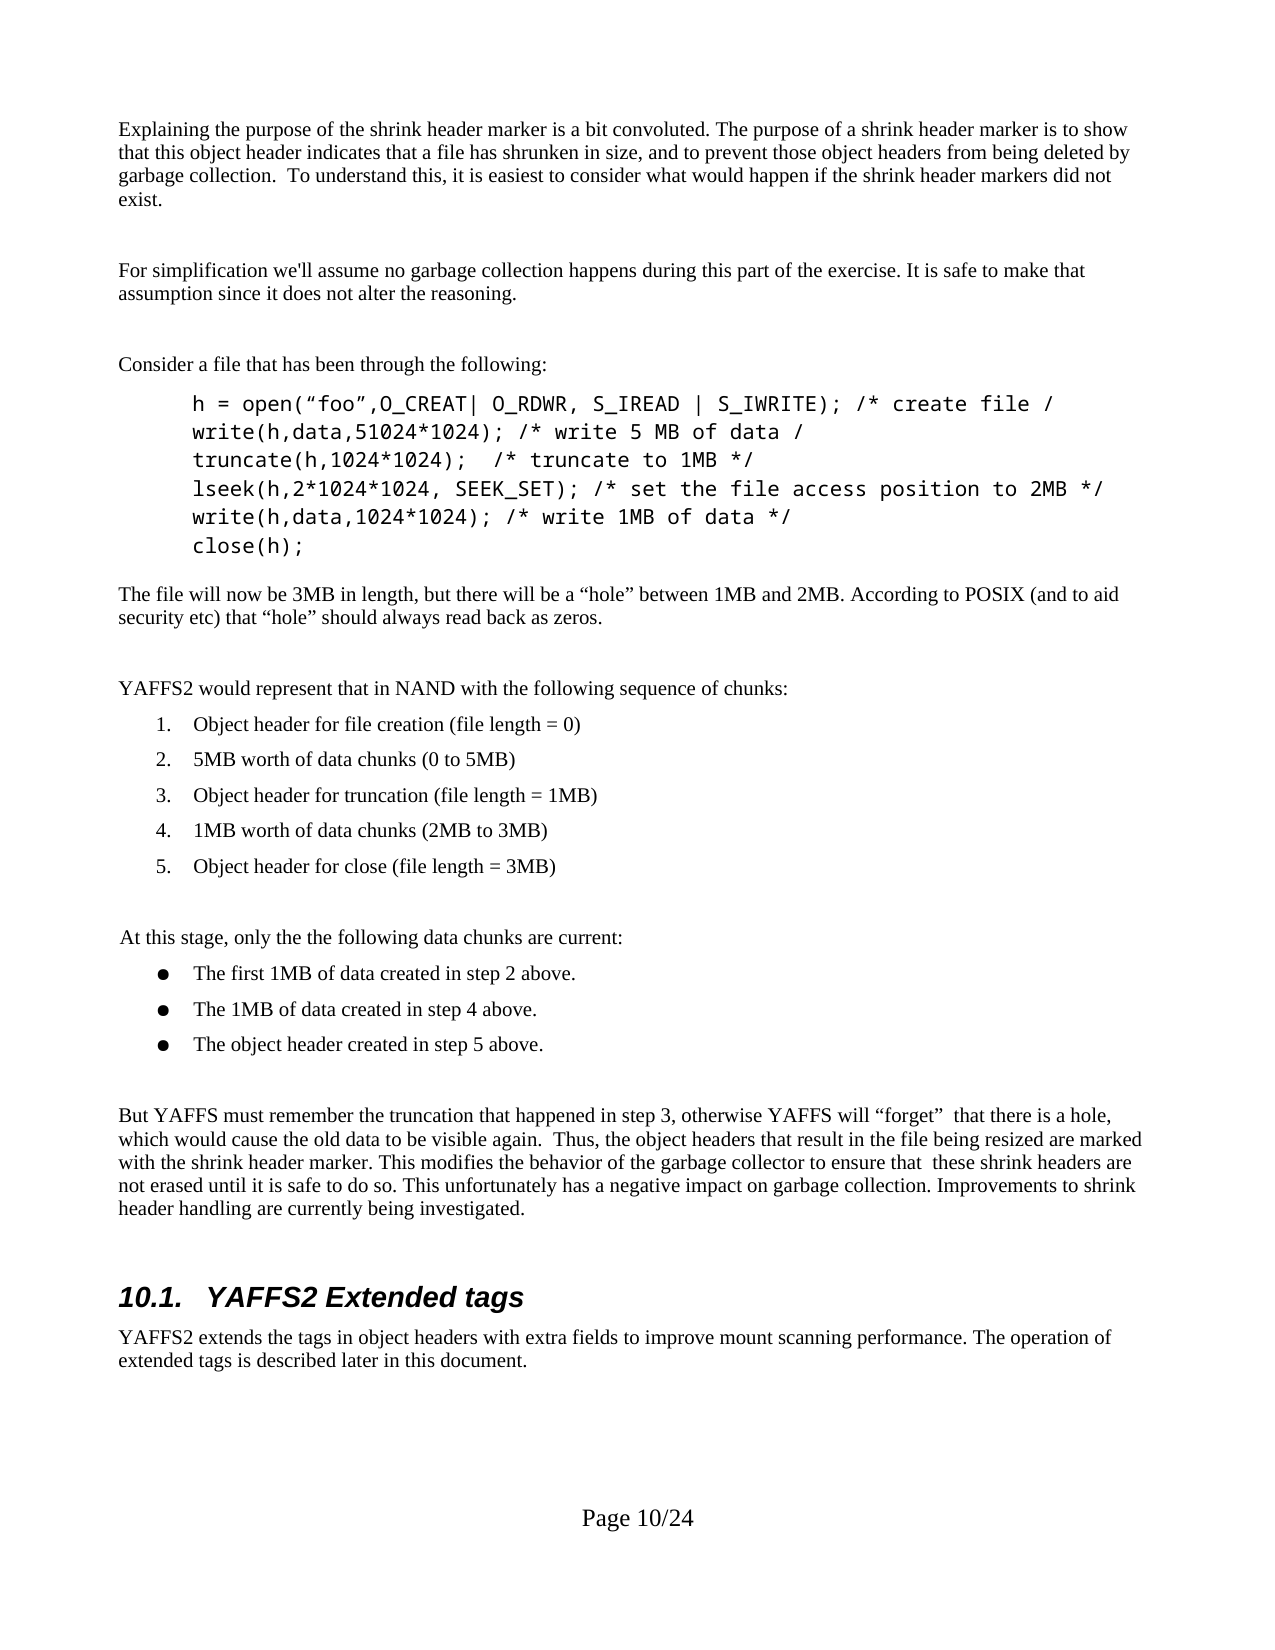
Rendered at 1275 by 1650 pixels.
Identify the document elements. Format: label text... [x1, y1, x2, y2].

list 5MB worth of data chunks (0 to 5MB) [156, 748, 1157, 771]
list Object header for close (file length = 3MB) [156, 855, 1157, 878]
list The object header created in step 5 above. [156, 1033, 1157, 1056]
list Object header for truncation (file length = 1MB) [156, 784, 1157, 807]
list 1MB worth of data chunks (2MB to 3MB) [156, 819, 1157, 842]
text But YAFFS must remember the truncation that happened in step 3, otherwise YAFFS will “forget” that there is a hole, which would cause the old data to be visible again. Thus, the object headers that result in the file being resized are marked with the shrink header marker. This modifies the behavior of the garbage collector to ensure that these shrink headers are not erased until it is safe to do so. This unfortunately has a negative impact on garbage collection. Improvements to shrink header handling are currently being investigated. [118, 1104, 1157, 1220]
list At this stage, only the the following data chunks are current: [82, 926, 1157, 949]
text For simplification we'll assume no garbage collection happens during this part of the exercise. It is safe to make that assumption since it does not alter the reasoning. [118, 259, 1157, 305]
list The 1MB of data created in step 4 above. [156, 997, 1157, 1021]
list Object header for file creation (file length = 0) [156, 712, 1157, 736]
text Consider a file that has been through the following: [118, 353, 1157, 376]
list The first 1MB of data created in step 2 above. [156, 962, 1157, 985]
text Explaining the purpose of the shrink header marker is a bit convoluted. The purpose of a shrink header marker is to show that this object header indicates that a file has shrunken in size, and to prevent those object headers from being deleted by garbage collection. To understand this, it is easiest to consider what would happen if the shrink header markers did not exist. [118, 118, 1157, 211]
subtitle YAFFS2 Extended tags [118, 1281, 1157, 1313]
text h = open(“foo”,O_CREAT| O_RDWR, S_IREAD | S_IWRITE); /* create file / write(h,data,51024*1024); /* write 5 MB of data / truncate(h,1024*1024); /* truncate to 1MB */ lseek(h,2*1024*1024, SEEK_SET); /* set the file access position to 2MB */ write(h,data,1024*1024); /* write 1MB of data */ close(h); [192, 389, 1157, 559]
text The file will now be 3MB in length, but there will be a “hole” between 1MB and 2MB. According to POSIX (and to aid security etc) that “hole” should always read back as zeros. [118, 582, 1157, 629]
text YAFFS2 extends the tags in object headers with extra fields to improve mount scanning performance. The operation of extended tags is described later in this document. [118, 1326, 1157, 1372]
text YAFFS2 would represent that in NAND with the following sequence of chunks: [118, 677, 1157, 700]
